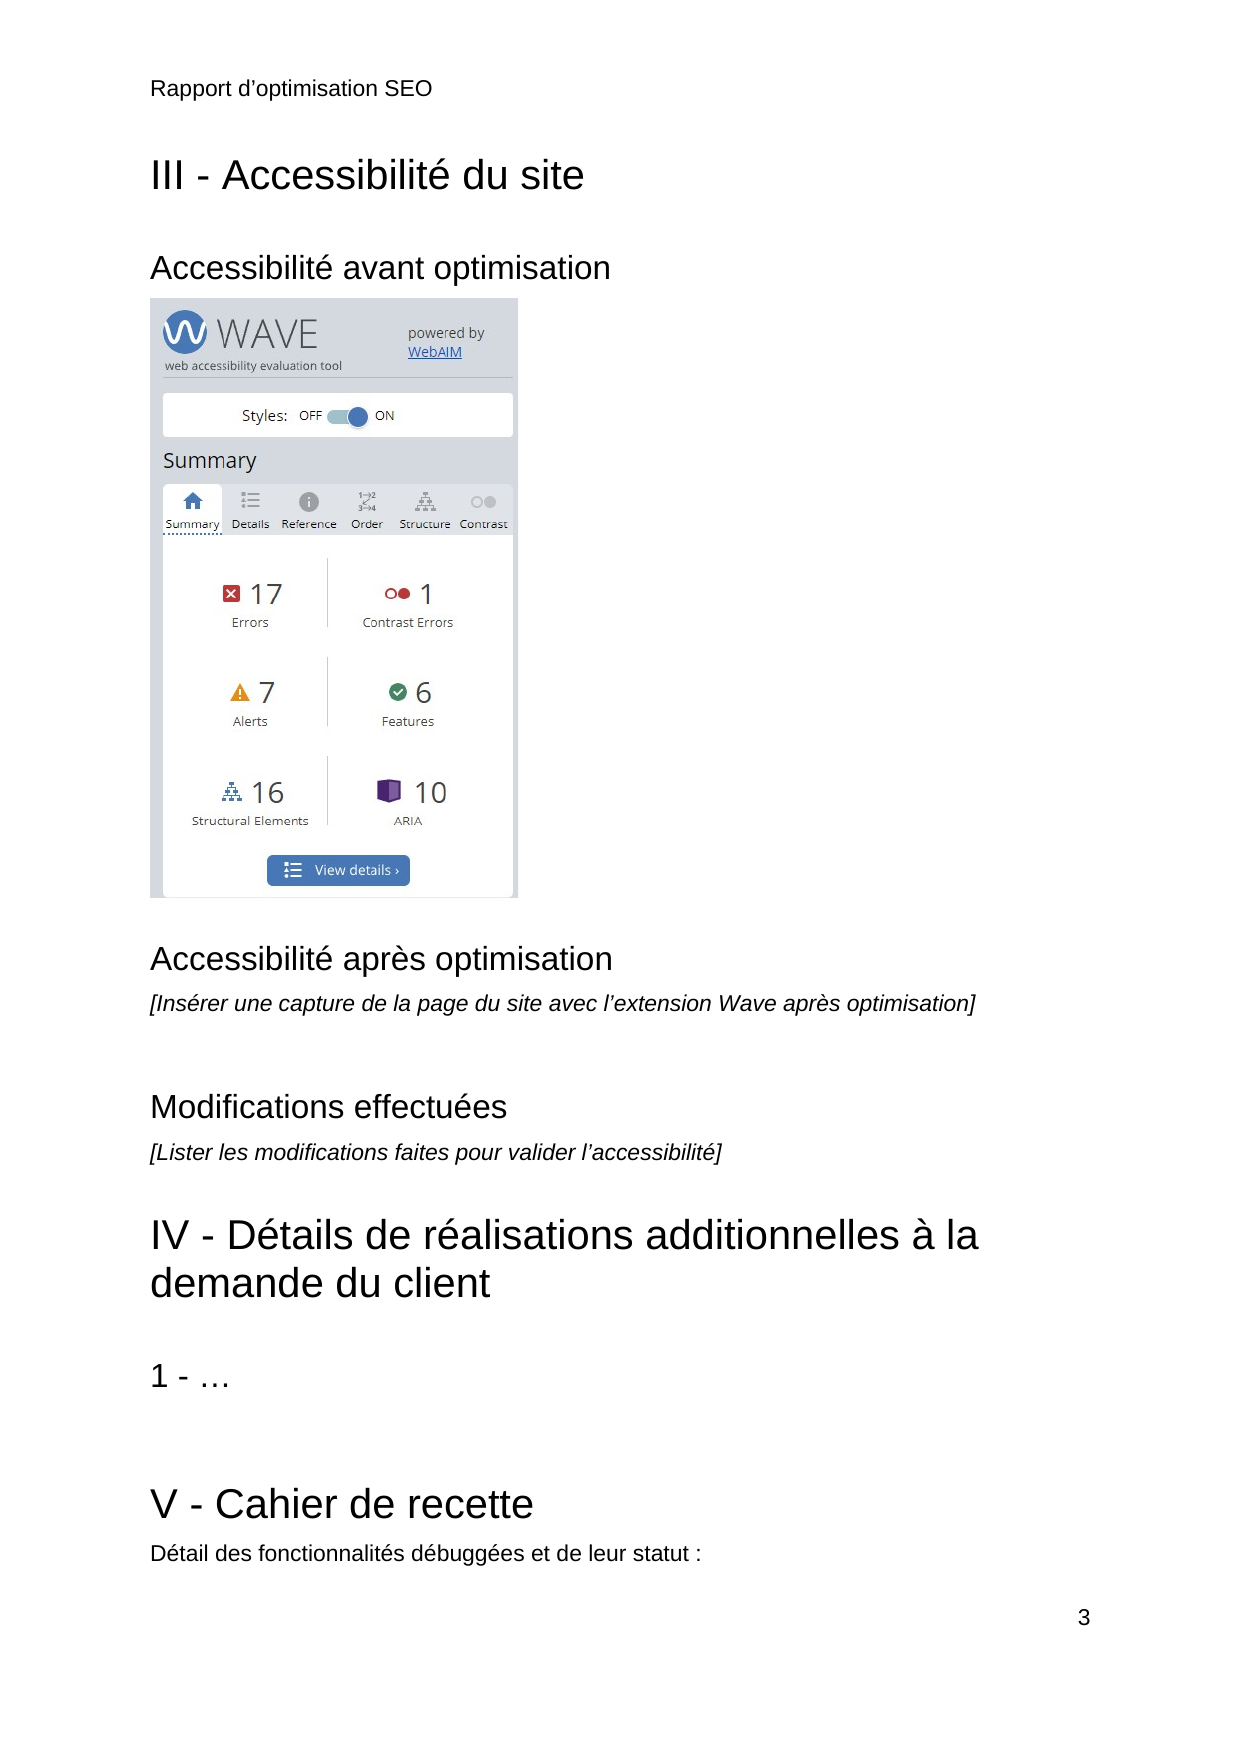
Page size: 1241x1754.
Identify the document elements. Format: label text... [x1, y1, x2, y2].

text Détail des fonctionnalités débuggées et de leur statut : [150, 1539, 1090, 1566]
subtitle Accessibilité avant optimisation [150, 248, 1090, 286]
subtitle Modifications effectuées [150, 1088, 1090, 1126]
subtitle 1 - … [150, 1356, 1090, 1395]
text [Lister les modifications faites pour valider l’accessibilité] [150, 1138, 1090, 1165]
subtitle IV - Détails de réalisations additionnelles à la demande du client [150, 1210, 1090, 1306]
text [Insérer une capture de la page du site avec l’extension Wave après optimisation] [150, 990, 1090, 1016]
subtitle III - Accessibilité du site [150, 150, 1090, 198]
subtitle V - Cahier de recette [150, 1479, 1090, 1527]
subtitle Accessibilité après optimisation [150, 939, 1090, 977]
